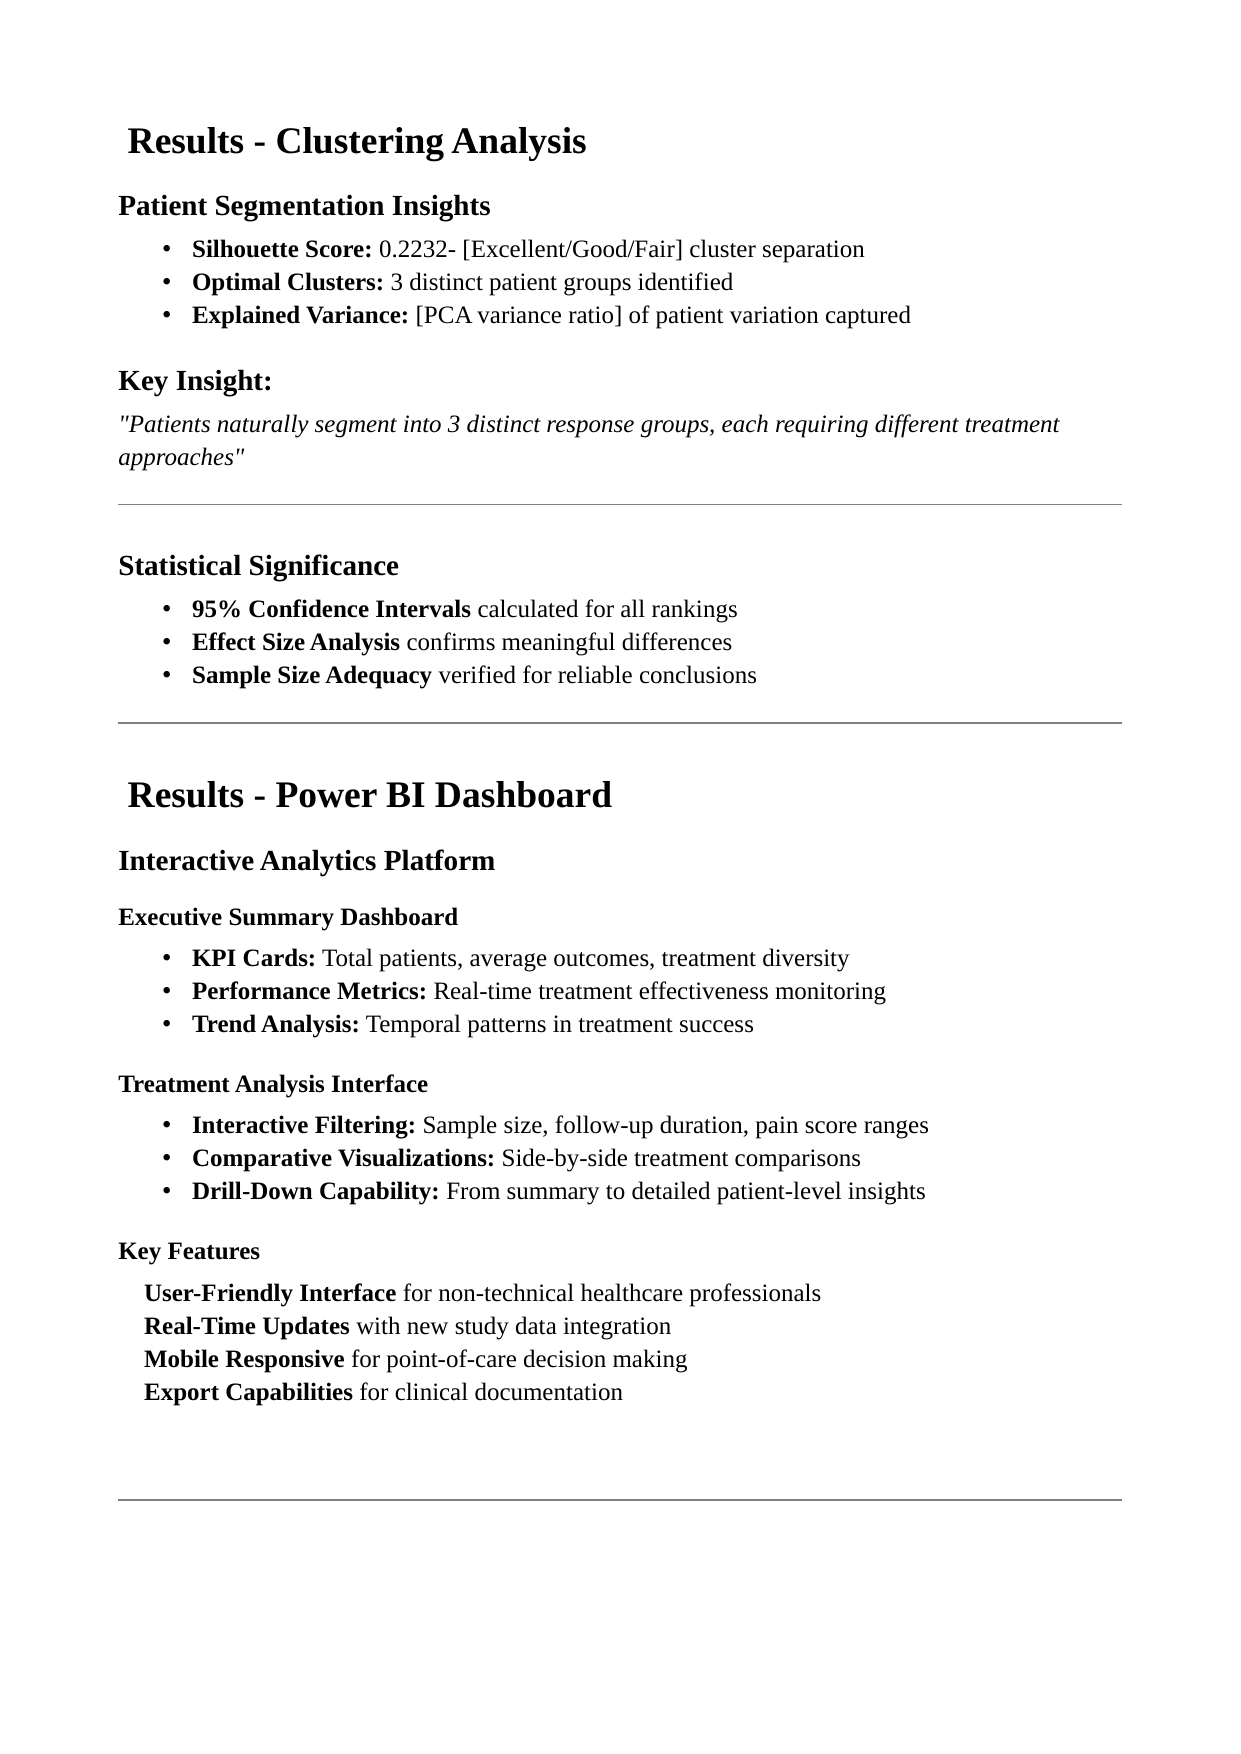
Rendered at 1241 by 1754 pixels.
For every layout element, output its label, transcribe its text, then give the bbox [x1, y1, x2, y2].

subtitle Key Insight: [118, 363, 1122, 396]
list Trend Analysis: Temporal patterns in treatment success [162, 1009, 1122, 1038]
subtitle Executive Summary Dashboard [118, 902, 1122, 930]
subtitle Key Features [118, 1236, 1122, 1265]
subtitle Interactive Analytics Platform [118, 843, 1122, 877]
list Effect Size Analysis confirms meaningful differences [162, 627, 1122, 656]
subtitle Results - Power BI Dashboard [118, 773, 1122, 816]
list Interactive Filtering: Sample size, follow-up duration, pain score ranges [162, 1110, 1122, 1139]
text "Patients naturally segment into 3 distinct response groups, each requiring different treatment approaches" [118, 409, 1122, 470]
list Performance Metrics: Real-time treatment effectiveness monitoring [162, 976, 1122, 1005]
text ✅ User-Friendly Interface for non-technical healthcare professionals ✅ Real-Time Updates with new study data integration ✅ Mobile Responsive for point-of-care decision making ✅ Export Capabilities for clinical documentation [118, 1278, 1122, 1406]
list Comparative Visualizations: Side-by-side treatment comparisons [162, 1143, 1122, 1172]
subtitle Results - Clustering Analysis [118, 118, 1122, 161]
subtitle Treatment Analysis Interface [118, 1069, 1122, 1098]
subtitle Patient Segmentation Insights [118, 188, 1122, 222]
list KPI Cards: Total patients, average outcomes, treatment diversity [162, 943, 1122, 972]
list Silhouette Score: 0.2232- [Excellent/Good/Fair] cluster separation [162, 234, 1122, 263]
list Drill-Down Capability: From summary to detailed patient-level insights [162, 1176, 1122, 1205]
list Optimal Clusters: 3 distinct patient groups identified [162, 267, 1122, 296]
list Sample Size Adequacy verified for reliable conclusions [162, 660, 1122, 689]
list Explained Variance: [PCA variance ratio] of patient variation captured [162, 300, 1122, 329]
subtitle Statistical Significance [118, 548, 1122, 582]
list 95% Confidence Intervals calculated for all rankings [162, 594, 1122, 623]
